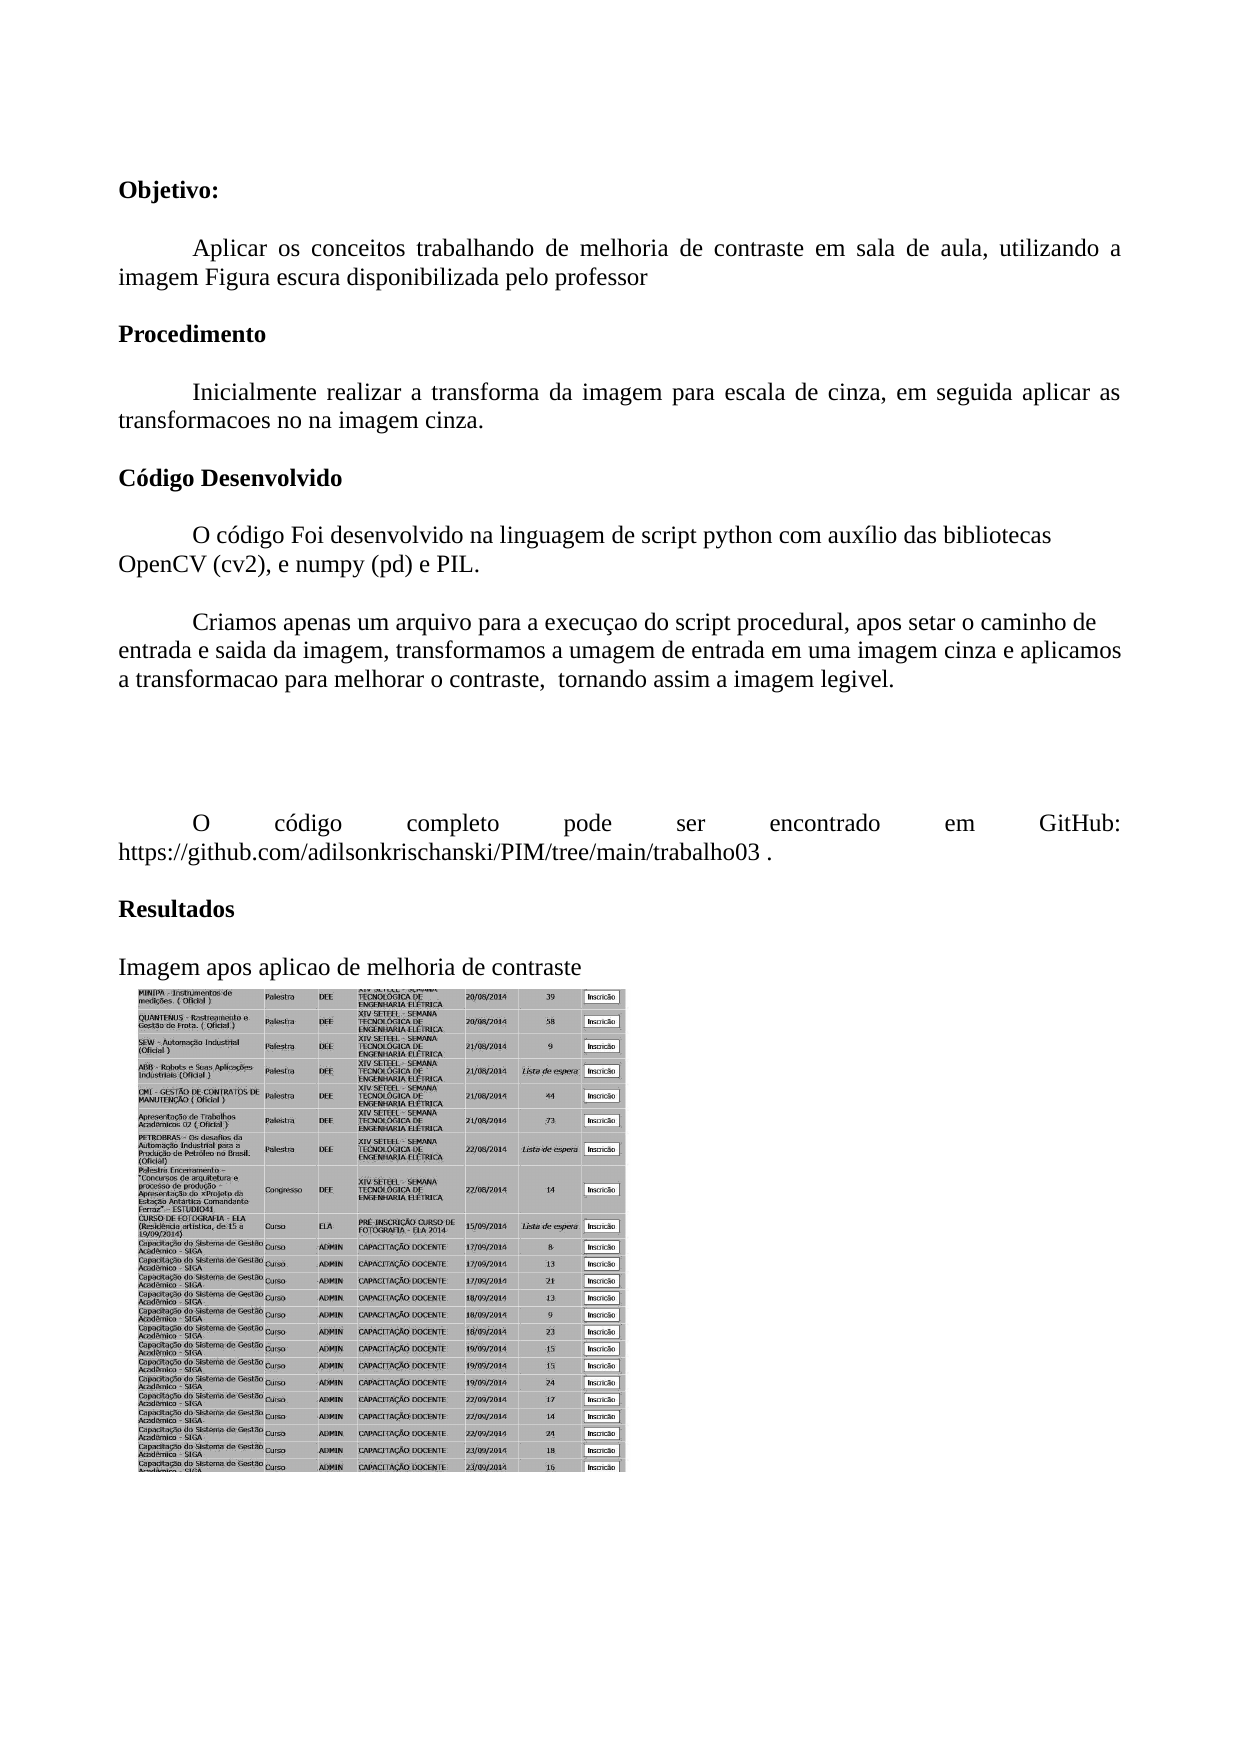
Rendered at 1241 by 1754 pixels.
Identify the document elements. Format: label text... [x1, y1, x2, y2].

text Código Desenvolvido [118, 463, 1122, 492]
text Aplicar os conceitos trabalhando de melhoria de contraste em sala de aula, utilizando a imagem Figura escura disponibilizada pelo professor [118, 233, 1122, 291]
picture [135, 989, 631, 1472]
text Inicialmente realizar a transforma da imagem para escala de cinza, em seguida aplicar as transformacoes no na imagem cinza. [118, 377, 1122, 434]
text Imagem apos aplicao de melhoria de contraste [118, 952, 1122, 981]
text Procedimento [118, 319, 1122, 348]
text O código completo pode ser encontrado em GitHub: https://github.com/adilsonkrischanski/PIM/tree/main/trabalho03 . [118, 808, 1122, 866]
text O código Foi desenvolvido na linguagem de script python com auxílio das bibliotecas OpenCV (cv2), e numpy (pd) e PIL. [118, 521, 1122, 578]
text Objetivo: [118, 176, 1122, 204]
text Criamos apenas um arquivo para a execuçao do script procedural, apos setar o caminho de entrada e saida da imagem, transformamos a umagem de entrada em uma imagem cinza e aplicamos a transformacao para melhorar o contraste, tornando assim a imagem legivel. [118, 607, 1122, 693]
text Resultados [118, 894, 1122, 923]
